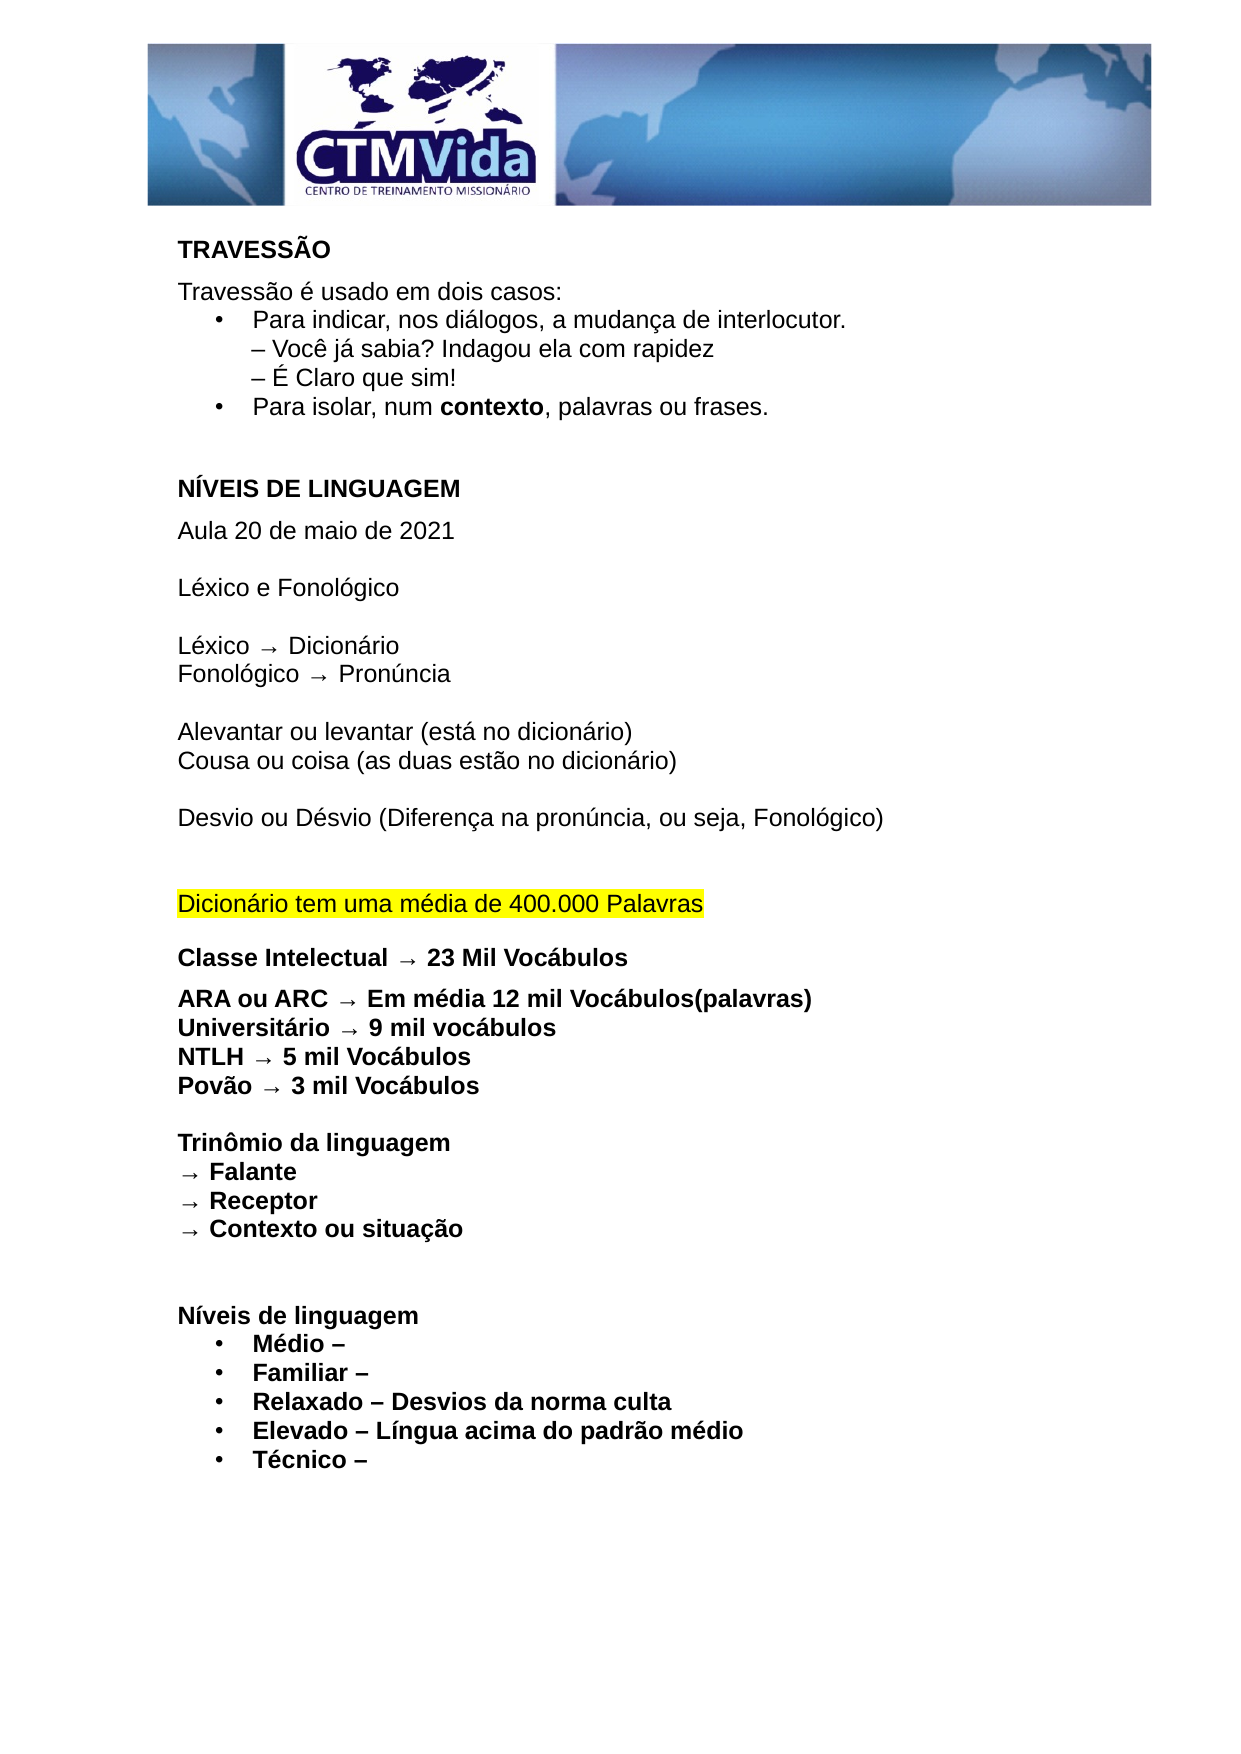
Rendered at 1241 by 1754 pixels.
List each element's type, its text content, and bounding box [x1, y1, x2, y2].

text Fonológico → Pronúncia [177, 659, 1122, 688]
list Para indicar, nos diálogos, a mudança de interlocutor. [215, 305, 1122, 334]
list Familiar – [215, 1358, 1122, 1387]
text Desvio ou Désvio (Diferença na pronúncia, ou seja, Fonológico) [177, 803, 1122, 832]
text ARA ou ARC → Em média 12 mil Vocábulos(palavras) [177, 984, 1122, 1013]
picture [147, 43, 1152, 206]
list Técnico – [215, 1445, 1122, 1474]
text – Você já sabia? Indagou ela com rapidez [177, 334, 1122, 363]
subtitle Travessão [177, 235, 1122, 264]
subtitle Níveis de linguagem [177, 474, 1122, 503]
text → Falante [177, 1157, 1122, 1186]
text Alevantar ou levantar (está no dicionário) [177, 717, 1122, 746]
list Elevado – Língua acima do padrão médio [215, 1416, 1122, 1445]
text Povão → 3 mil Vocábulos [177, 1071, 1122, 1099]
text Aula 20 de maio de 2021 [177, 516, 1122, 544]
text → Contexto ou situação [177, 1214, 1122, 1243]
list Para isolar, num contexto, palavras ou frases. [215, 392, 1122, 421]
text Travessão é usado em dois casos: [177, 277, 1122, 305]
text Léxico → Dicionário [177, 631, 1122, 659]
text Universitário → 9 mil vocábulos [177, 1013, 1122, 1042]
text – É Claro que sim! [177, 363, 1122, 392]
list Médio – [215, 1329, 1122, 1358]
text Cousa ou coisa (as duas estão no dicionário) [177, 746, 1122, 774]
text Dicionário tem uma média de 400.000 Palavras [177, 889, 1122, 918]
text → Receptor [177, 1186, 1122, 1214]
text Léxico e Fonológico [177, 573, 1122, 602]
subtitle Classe intelectual → 23 Mil vocábulos [177, 943, 1122, 972]
list Relaxado – Desvios da norma culta [215, 1387, 1122, 1416]
text NTLH → 5 mil Vocábulos [177, 1042, 1122, 1071]
text Trinômio da linguagem [177, 1128, 1122, 1157]
text Níveis de linguagem [177, 1301, 1122, 1329]
